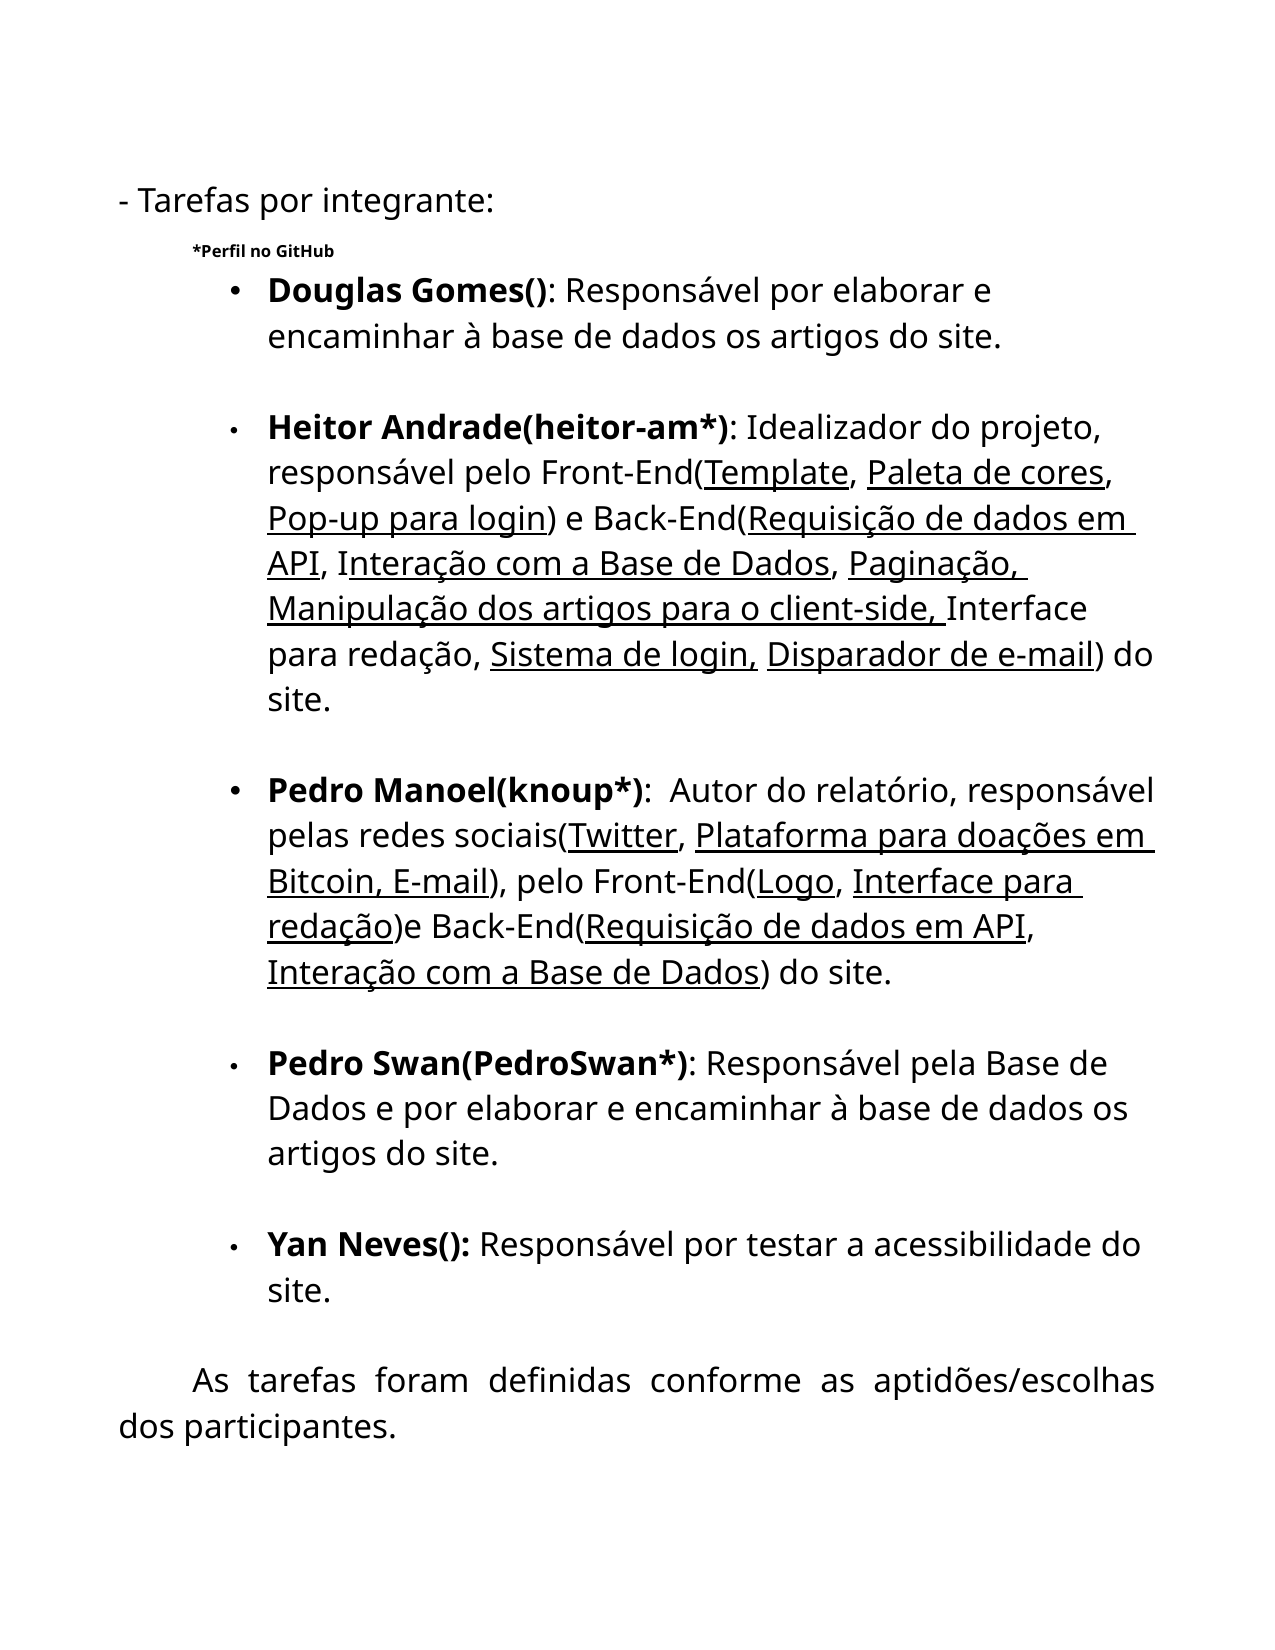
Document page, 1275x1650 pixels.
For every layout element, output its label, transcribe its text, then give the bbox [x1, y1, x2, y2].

text *Perfil no GitHub [118, 222, 1157, 267]
list Heitor Andrade(heitor-am*): Idealizador do projeto, responsável pelo Front-End(Template, Paleta de cores, Pop-up para login) e Back-End(Requisição de dados em API, Interação com a Base de Dados, Paginação, Manipulação dos artigos para o client-side, Interface para redação, Sistema de login, Disparador de e-mail) do site. [229, 403, 1157, 721]
list Yan Neves(): Responsável por testar a acessibilidade do site. [229, 1221, 1157, 1312]
text As tarefas foram definidas conforme as aptidões/escolhas dos participantes. [118, 1357, 1157, 1448]
list Pedro Manoel(knoup*): Autor do relatório, responsável pelas redes sociais(Twitter, Plataforma para doações em Bitcoin, E-mail), pelo Front-End(Logo, Interface para redação)e Back-End(Requisição de dados em API, Interação com a Base de Dados) do site. [229, 767, 1157, 994]
text - Tarefas por integrante: [118, 176, 1157, 222]
list Douglas Gomes(): Responsável por elaborar e encaminhar à base de dados os artigos do site. [229, 267, 1157, 358]
list Pedro Swan(PedroSwan*): Responsável pela Base de Dados e por elaborar e encaminhar à base de dados os artigos do site. [229, 1039, 1157, 1176]
